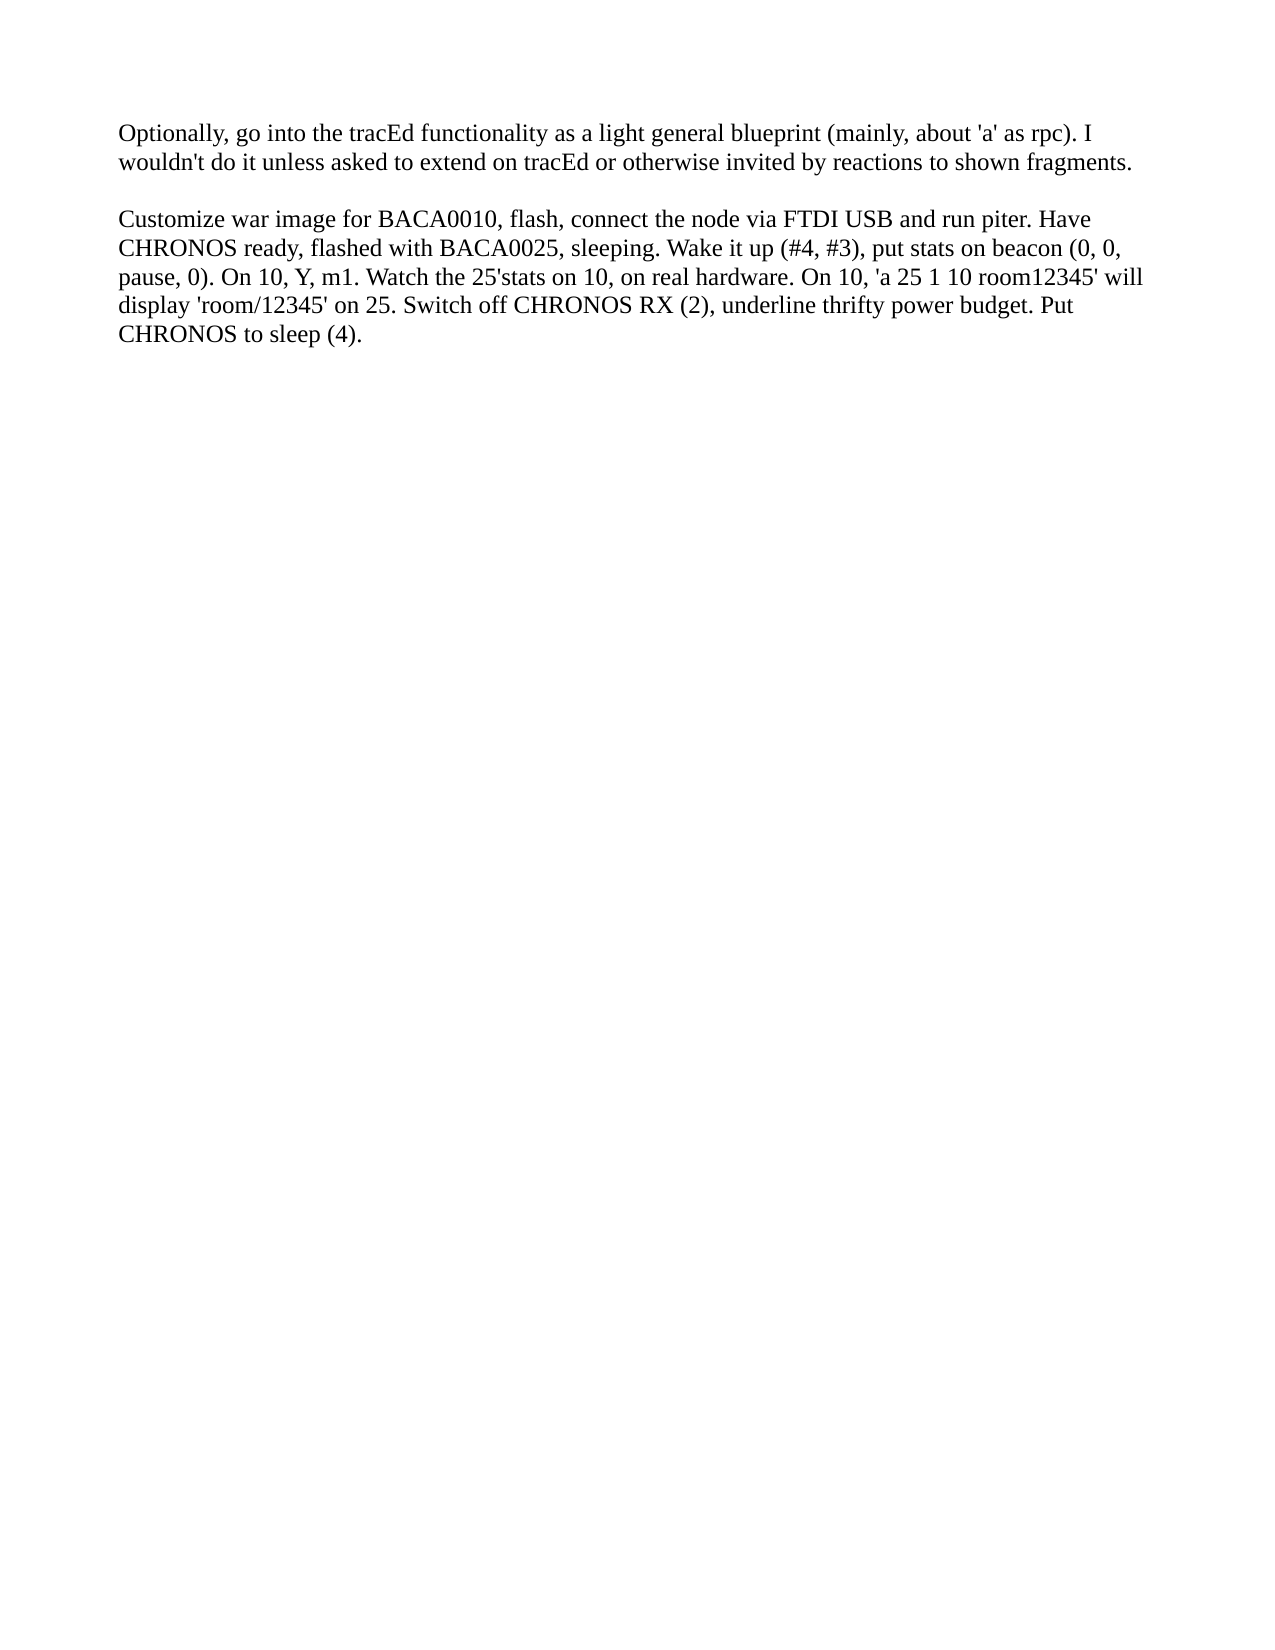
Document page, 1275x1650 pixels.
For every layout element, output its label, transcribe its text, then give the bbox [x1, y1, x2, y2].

text Customize war image for BACA0010, flash, connect the node via FTDI USB and run piter. Have CHRONOS ready, flashed with BACA0025, sleeping. Wake it up (#4, #3), put stats on beacon (0, 0, pause, 0). On 10, Y, m1. Watch the 25'stats on 10, on real hardware. On 10, 'a 25 1 10 room12345' will display 'room/12345' on 25. Switch off CHRONOS RX (2), underline thrifty power budget. Put CHRONOS to sleep (4). [118, 204, 1157, 348]
text Optionally, go into the tracEd functionality as a light general blueprint (mainly, about 'a' as rpc). I wouldn't do it unless asked to extend on tracEd or otherwise invited by reactions to shown fragments. [118, 118, 1157, 176]
